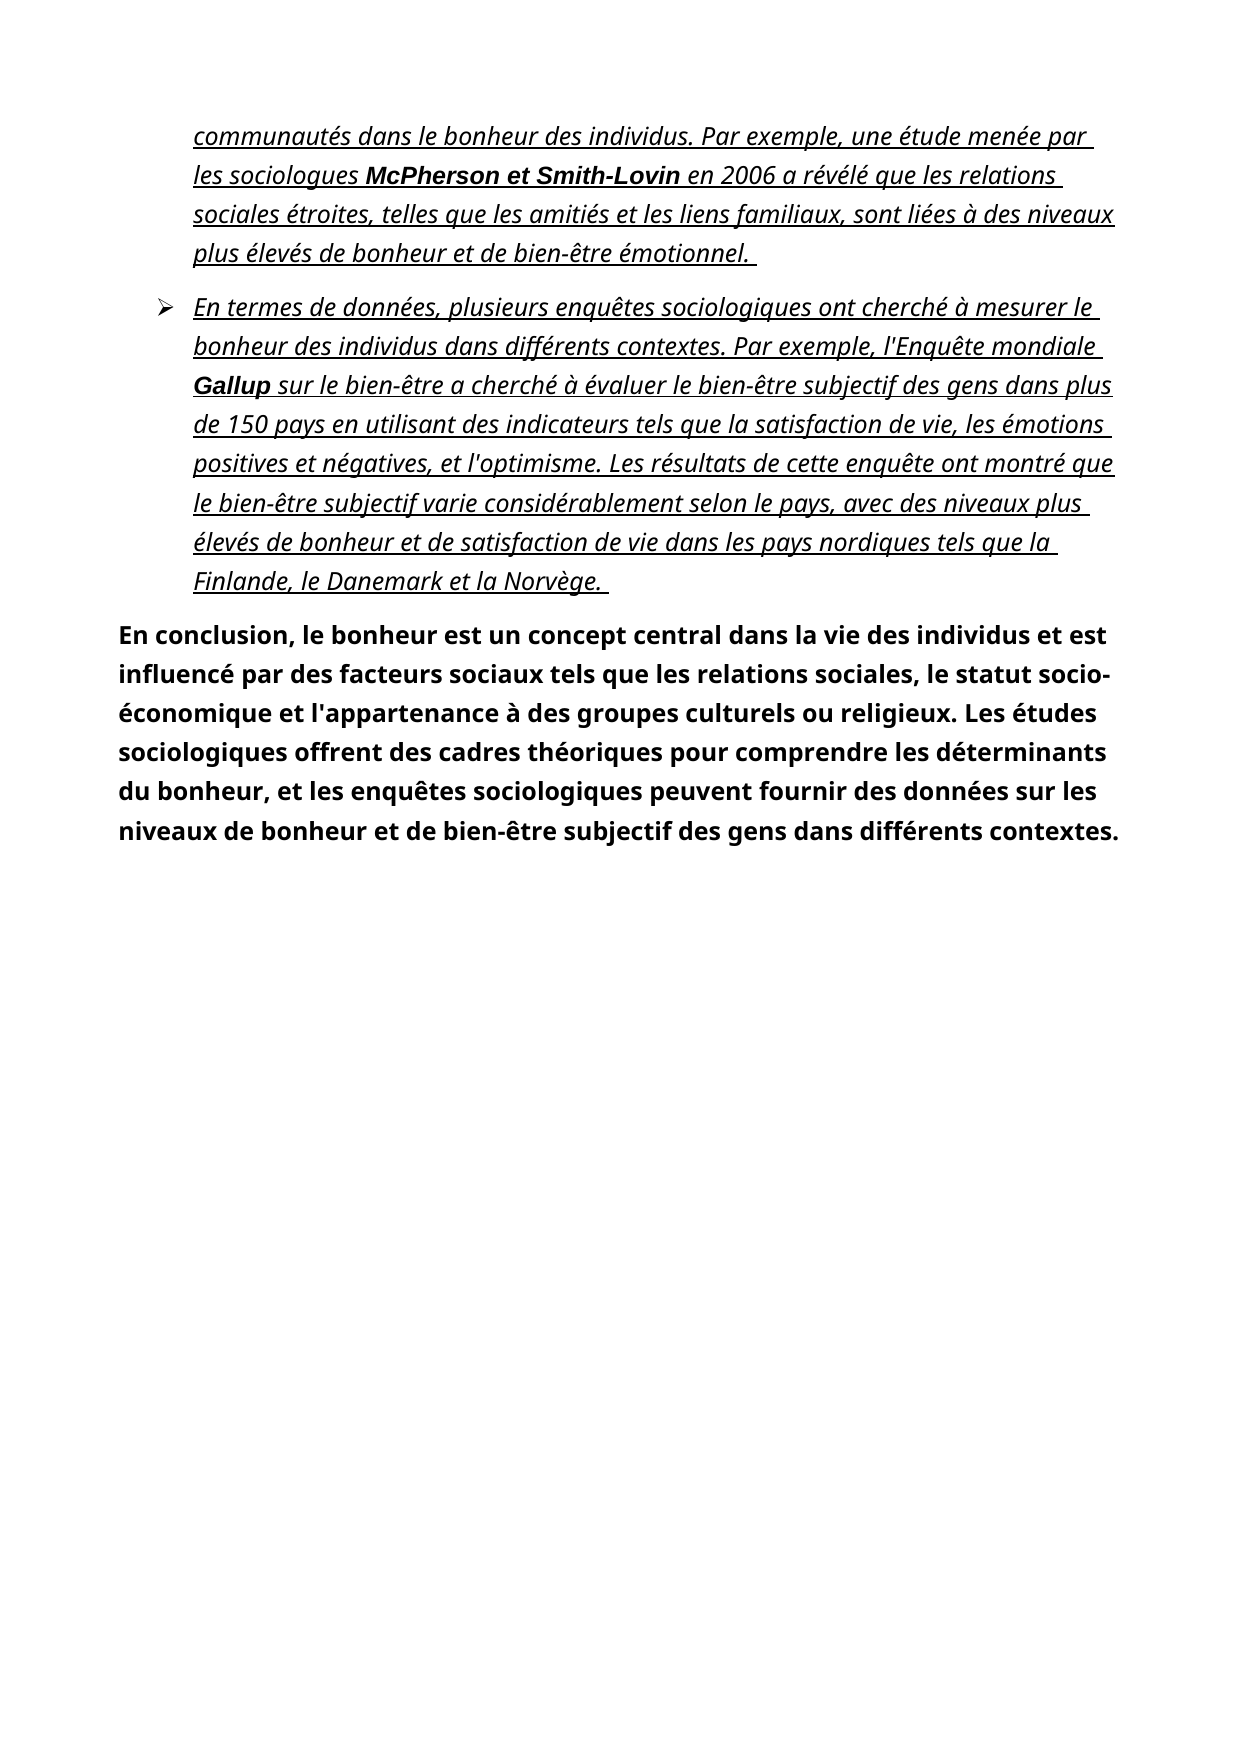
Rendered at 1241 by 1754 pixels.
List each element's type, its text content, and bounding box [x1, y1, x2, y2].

list En termes de données, plusieurs enquêtes sociologiques ont cherché à mesurer le bonheur des individus dans différents contextes. Par exemple, l'Enquête mondiale Gallup sur le bien-être a cherché à évaluer le bien-être subjectif des gens dans plus de 150 pays en utilisant des indicateurs tels que la satisfaction de vie, les émotions positives et négatives, et l'optimisme. Les résultats de cette enquête ont montré que le bien-être subjectif varie considérablement selon le pays, avec des niveaux plus élevés de bonheur et de satisfaction de vie dans les pays nordiques tels que la Finlande, le Danemark et la Norvège. [156, 289, 1122, 598]
list communautés dans le bonheur des individus. Par exemple, une étude menée par les sociologues McPherson et Smith-Lovin en 2006 a révélé que les relations sociales étroites, telles que les amitiés et les liens familiaux, sont liées à des niveaux plus élevés de bonheur et de bien-être émotionnel. [156, 118, 1122, 270]
text En conclusion, le bonheur est un concept central dans la vie des individus et est influencé par des facteurs sociaux tels que les relations sociales, le statut socio-économique et l'appartenance à des groupes culturels ou religieux. Les études sociologiques offrent des cadres théoriques pour comprendre les déterminants du bonheur, et les enquêtes sociologiques peuvent fournir des données sur les niveaux de bonheur et de bien-être subjectif des gens dans différents contextes. [118, 617, 1122, 847]
